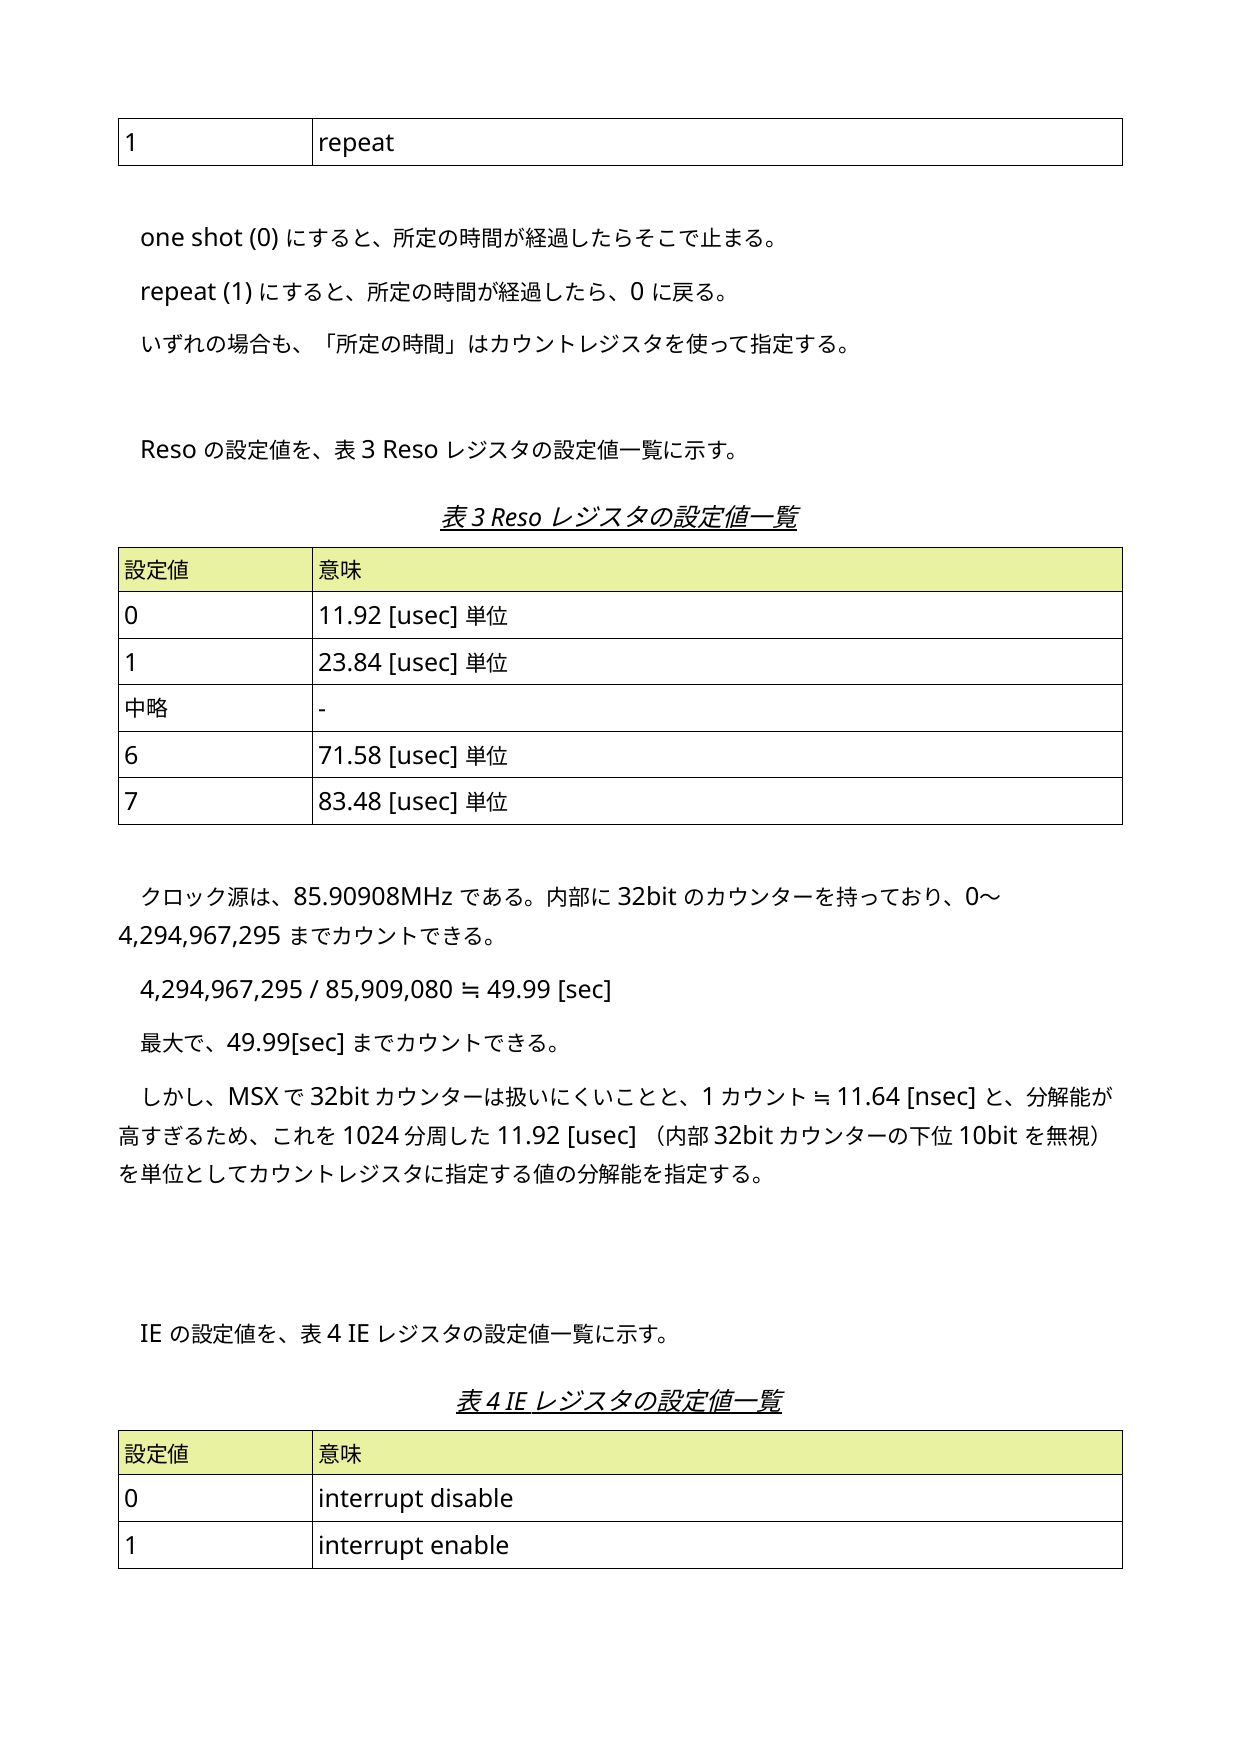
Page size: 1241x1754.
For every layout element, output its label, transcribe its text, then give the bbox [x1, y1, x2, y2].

table_cell 11.92 [usec] 単位 [313, 592, 1122, 637]
table_cell 6 [119, 732, 312, 777]
table_cell 中略 [119, 685, 312, 731]
table_cell 7 [119, 778, 312, 824]
table_header 設定値 [119, 1431, 312, 1474]
table_header 意味 [313, 548, 1122, 591]
text repeat (1) にすると、所定の時間が経過したら、0 に戻る。 [118, 273, 1122, 307]
table_cell repeat [313, 119, 1122, 165]
text Reso の設定値を、表 3 Resoレジスタの設定値一覧に示す。 [118, 432, 1122, 466]
table_cell 71.58 [usec] 単位 [313, 732, 1122, 777]
table_cell 1 [119, 119, 312, 165]
text 表 4 IEレジスタの設定値一覧 [118, 1381, 1122, 1418]
table_cell 23.84 [usec] 単位 [313, 639, 1122, 684]
table_cell - [313, 685, 1122, 731]
table_header 意味 [313, 1431, 1122, 1474]
table_cell interrupt enable [313, 1522, 1122, 1567]
table_cell 1 [119, 639, 312, 684]
text one shot (0) にすると、所定の時間が経過したらそこで止まる。 [118, 219, 1122, 253]
table_cell 0 [119, 1475, 312, 1521]
text 最大で、49.99[sec] までカウントできる。 [118, 1025, 1122, 1059]
text IE の設定値を、表 4 IEレジスタの設定値一覧に示す。 [118, 1315, 1122, 1349]
table_cell 0 [119, 592, 312, 637]
table_cell 1 [119, 1522, 312, 1567]
table_header 設定値 [119, 548, 312, 591]
text 表 3 Resoレジスタの設定値一覧 [118, 498, 1122, 534]
table_cell 83.48 [usec] 単位 [313, 778, 1122, 824]
text いずれの場合も、「所定の時間」はカウントレジスタを使って指定する。 [118, 327, 1122, 359]
text クロック源は、85.90908MHz である。内部に 32bit のカウンターを持っており、0～4,294,967,295 までカウントできる。 [118, 878, 1122, 952]
text 4,294,967,295 / 85,909,080 ≒ 49.99 [sec] [118, 971, 1122, 1005]
text しかし、MSXで32bitカウンターは扱いにくいことと、1カウント ≒ 11.64 [nsec] と、分解能が高すぎるため、これを 1024分周した 11.92 [usec] （内部 32bitカウンターの下位 10bit を無視）を単位としてカウントレジスタに指定する値の分解能を指定する。 [118, 1079, 1122, 1188]
table_cell interrupt disable [313, 1475, 1122, 1521]
